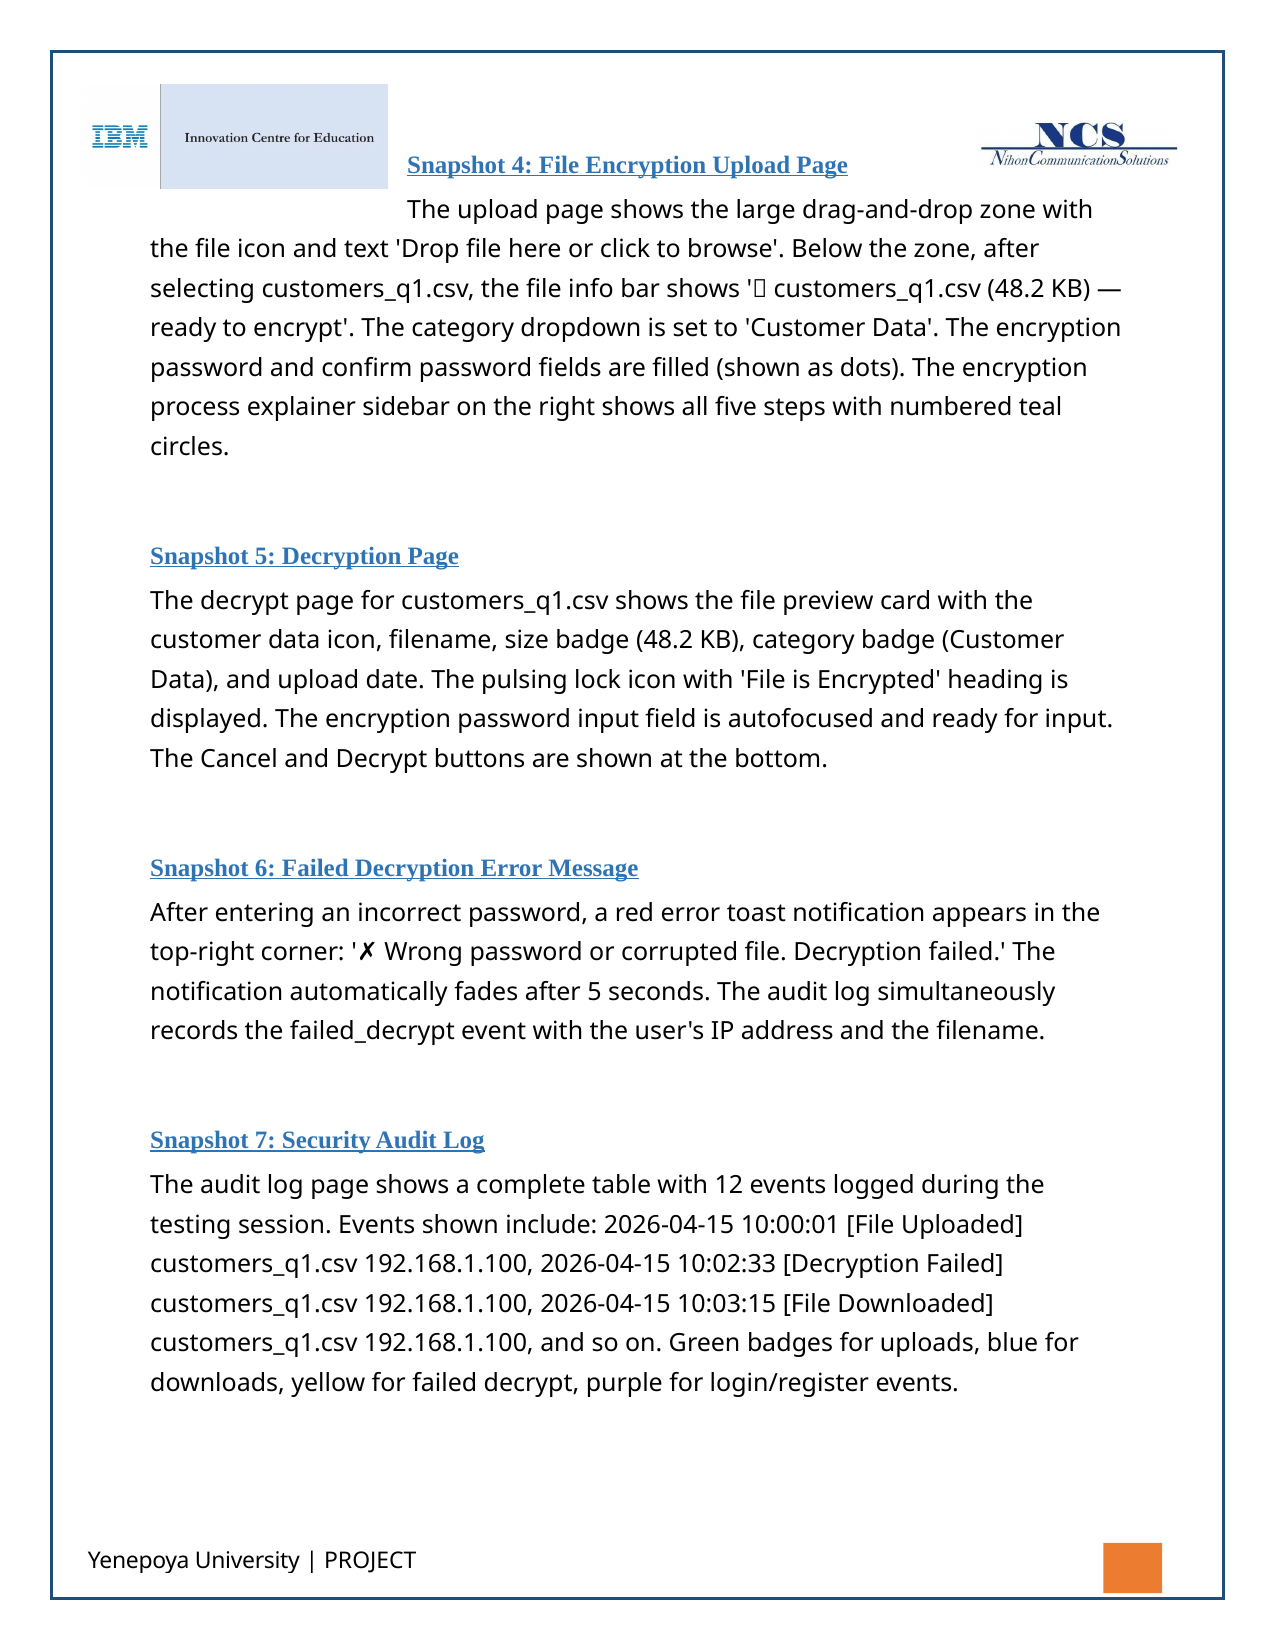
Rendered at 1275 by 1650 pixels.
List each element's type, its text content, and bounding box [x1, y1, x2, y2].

text The decrypt page for customers_q1.csv shows the file preview card with the customer data icon, filename, size badge (48.2 KB), category badge (Customer Data), and upload date. The pulsing lock icon with 'File is Encrypted' heading is displayed. The encryption password input field is autofocused and ready for input. The Cancel and Decrypt buttons are shown at the bottom. [150, 582, 1125, 774]
text After entering an incorrect password, a red error toast notification appears in the top-right corner: '✗ Wrong password or corrupted file. Decryption failed.' The notification automatically fades after 5 seconds. The audit log simultaneously records the failed_decrypt event with the user's IP address and the filename. [150, 894, 1125, 1047]
picture [982, 113, 1185, 170]
text Snapshot 4: File Encryption Upload Page [391, 150, 1125, 179]
picture [81, 84, 391, 189]
text Snapshot 7: Security Audit Log [150, 1125, 1125, 1154]
text The audit log page shows a complete table with 12 events logged during the testing session. Events shown include: 2026-04-15 10:00:01 [File Uploaded] customers_q1.csv 192.168.1.100, 2026-04-15 10:02:33 [Decryption Failed] customers_q1.csv 192.168.1.100, 2026-04-15 10:03:15 [File Downloaded] customers_q1.csv 192.168.1.100, and so on. Green badges for uploads, blue for downloads, yellow for failed decrypt, purple for login/register events. [150, 1167, 1125, 1398]
text The upload page shows the large drag-and-drop zone with the file icon and text 'Drop file here or click to browse'. Below the zone, after selecting customers_q1.csv, the file info bar shows '📄 customers_q1.csv (48.2 KB) — ready to encrypt'. The category dropdown is set to 'Customer Data'. The encryption password and confirm password fields are filled (shown as dots). The encryption process explainer sidebar on the right shows all five steps with numbered teal circles. [150, 192, 1125, 463]
text Snapshot 5: Decryption Page [150, 541, 1125, 569]
text Snapshot 6: Failed Decryption Error Message [150, 853, 1125, 881]
